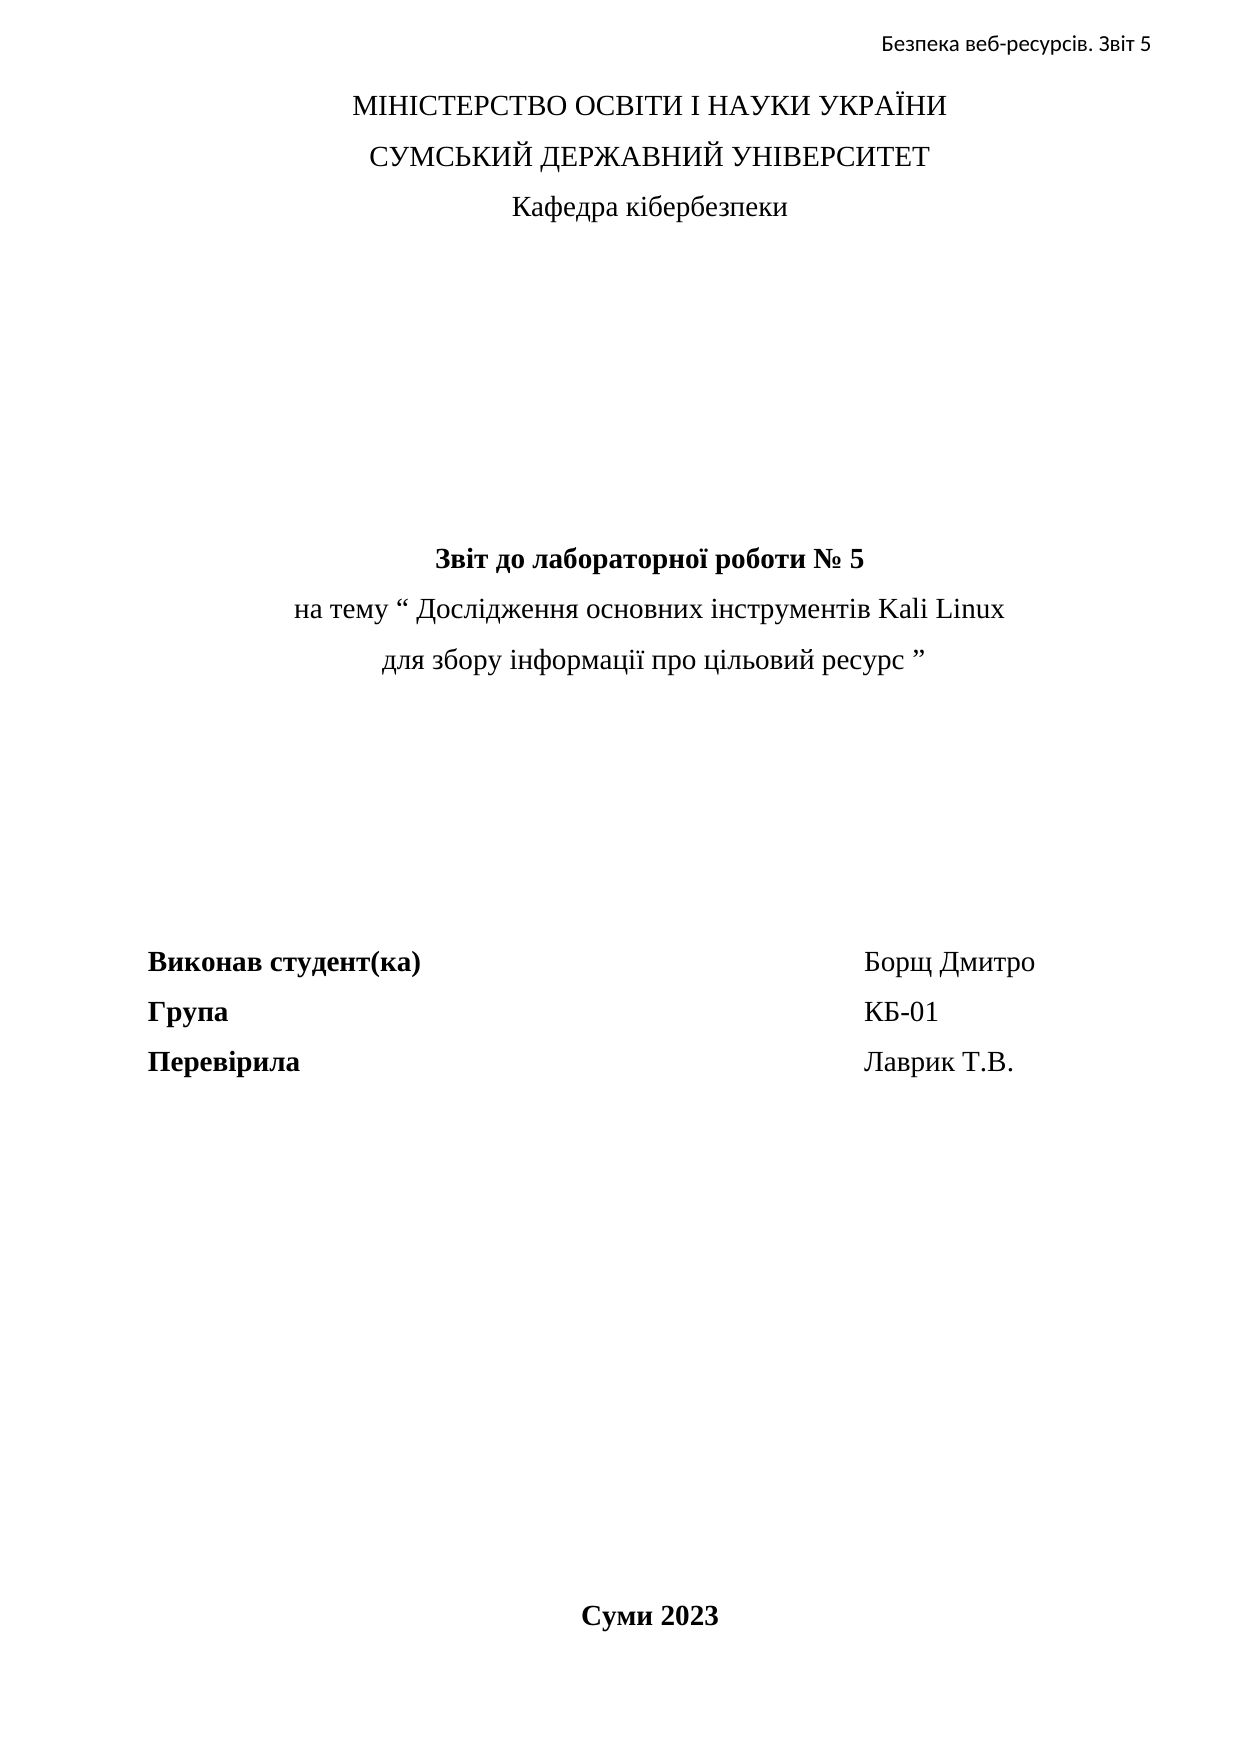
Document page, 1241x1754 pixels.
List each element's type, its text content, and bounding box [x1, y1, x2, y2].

text на тему “ Дослідження основних інструментів Kali Linux [148, 592, 1152, 625]
text Перевірила Лаврик Т.В. [148, 1044, 1152, 1078]
text Суми 2023 [148, 1598, 1152, 1631]
text СУМСЬКИЙ ДЕРЖАВНИЙ УНІВЕРСИТЕТ [148, 139, 1152, 172]
text Кафедра кібербезпеки [148, 189, 1152, 223]
text МІНІСТЕРСТВО ОСВІТИ І НАУКИ УКРАЇНИ [148, 88, 1152, 122]
text Виконав студент(ка) Борщ Дмитро [148, 944, 1152, 977]
text Група КБ-01 [148, 994, 1152, 1028]
text Звіт до лабораторної роботи № 5 [148, 541, 1152, 575]
text для збору інформації про цільовий ресурс ” [148, 642, 1152, 676]
